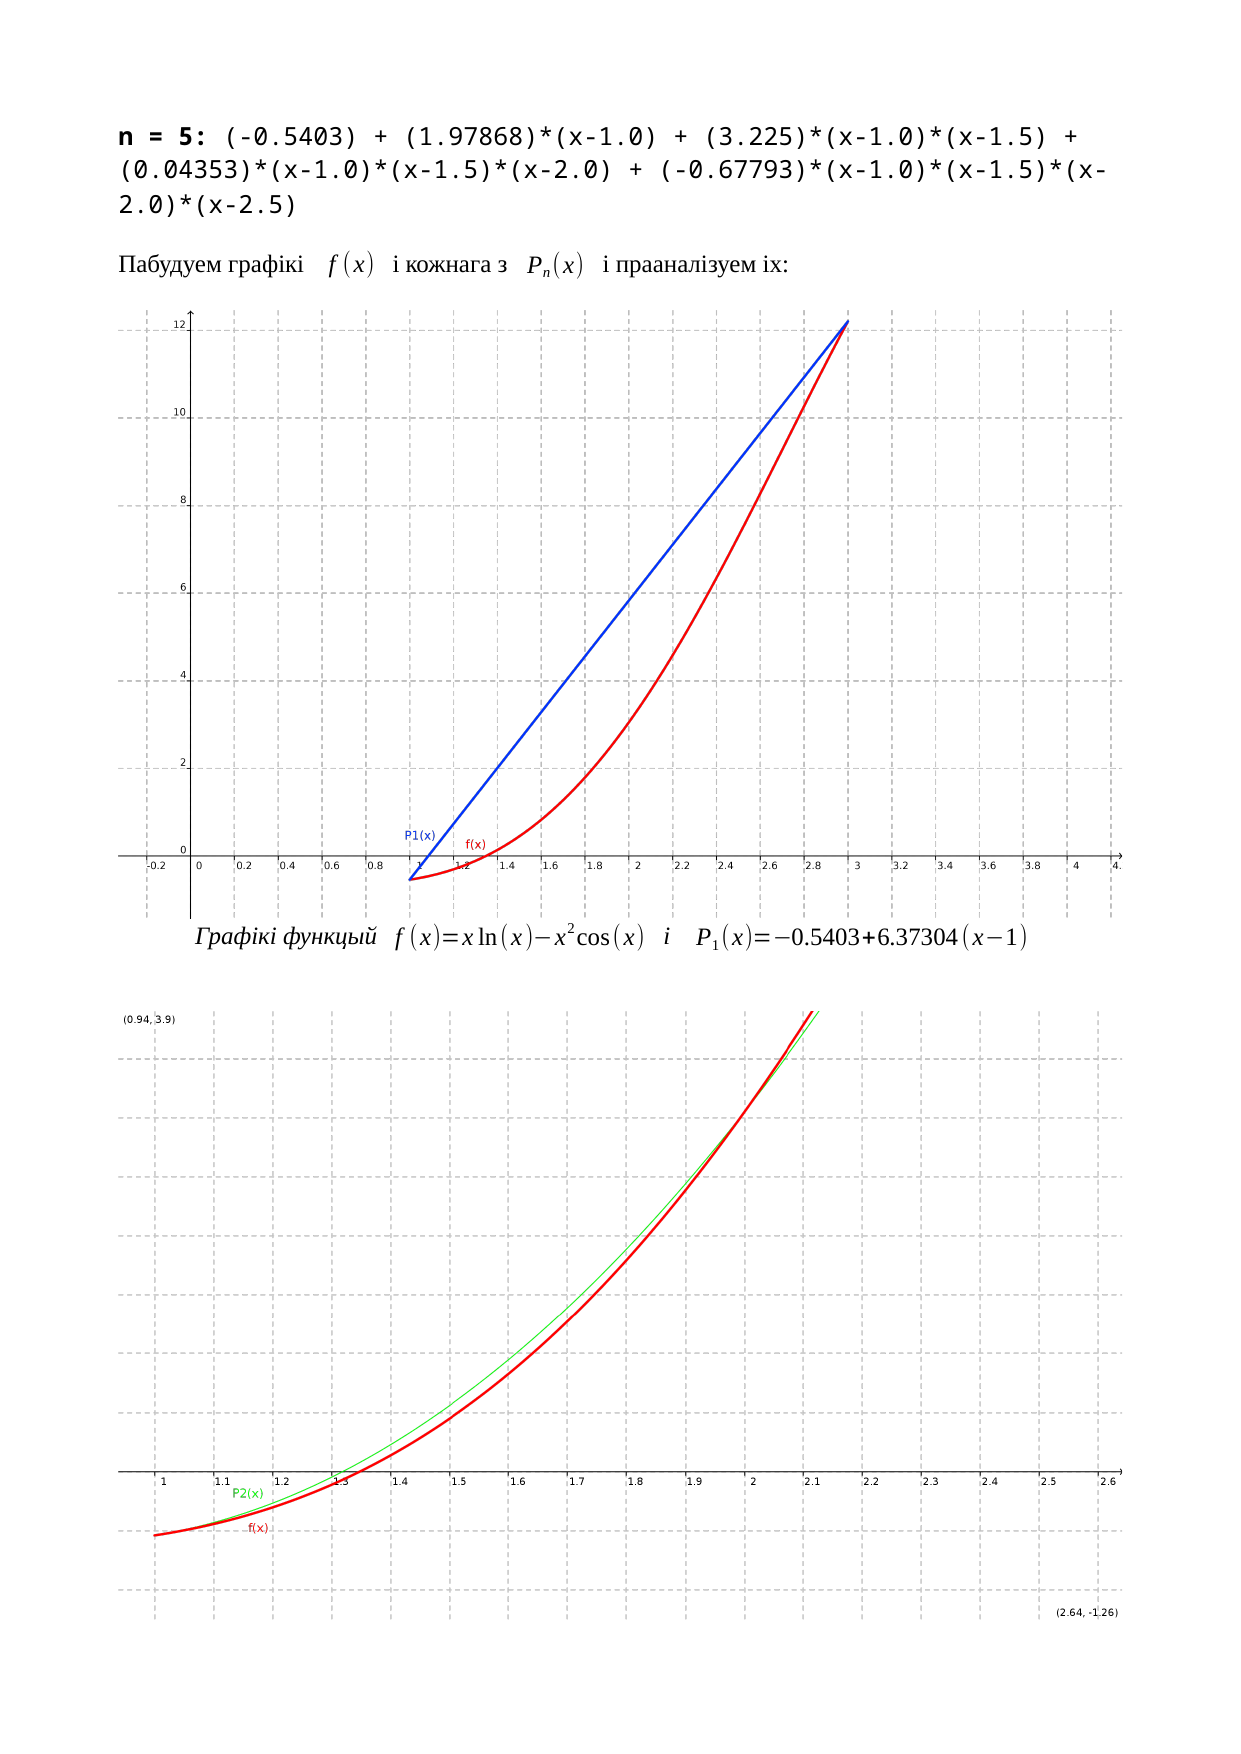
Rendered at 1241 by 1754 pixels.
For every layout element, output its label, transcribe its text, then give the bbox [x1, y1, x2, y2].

picture [118, 1011, 1123, 1620]
text n = 5: (-0.5403) + (1.97868)*(x-1.0) + (3.225)*(x-1.0)*(x-1.5) + (0.04353)*(x-1.0)*(x-1.5)*(x-2.0) + (-0.67793)*(x-1.0)*(x-1.5)*(x-2.0)*(x-2.5) [118, 118, 1122, 220]
picture [118, 310, 1123, 919]
text Графікі функцыйі [118, 919, 1122, 954]
text Пабудуем графікі і кожнага зі прааналізуем іх: [118, 249, 1122, 282]
